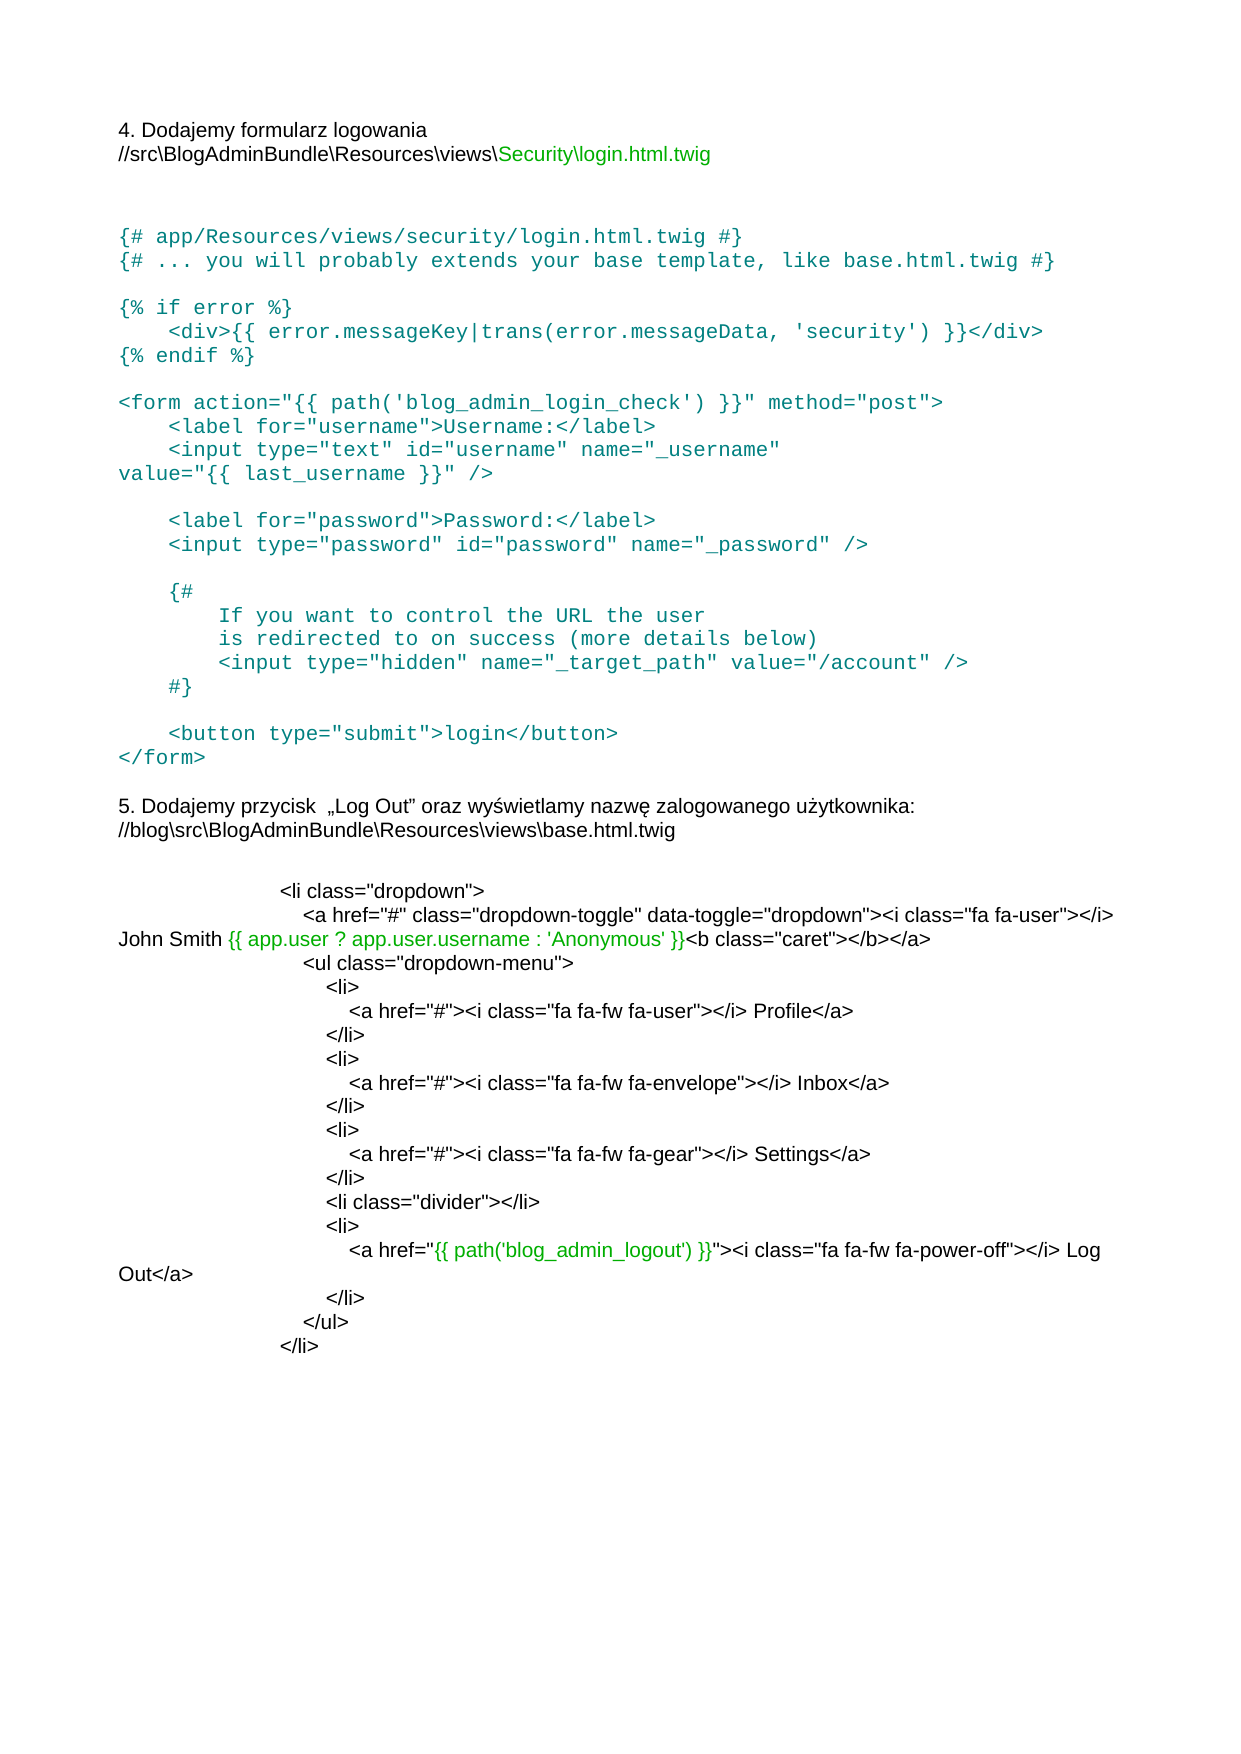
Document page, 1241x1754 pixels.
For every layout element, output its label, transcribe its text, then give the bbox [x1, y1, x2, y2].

text <a href="#" class="dropdown-toggle" data-toggle="dropdown"><i class="fa fa-user"></i> John Smith {{ app.user ? app.user.username : 'Anonymous' }}<b class="caret"></b></a> [118, 903, 1122, 951]
text {# app/Resources/views/security/login.html.twig #} [118, 226, 1122, 250]
text <input type="hidden" name="_target_path" value="/account" /> [118, 652, 1122, 676]
text <input type="password" id="password" name="_password" /> [118, 534, 1122, 557]
text </form> [118, 747, 1122, 770]
text //src\BlogAdminBundle\Resources\views\Security\login.html.twig [118, 142, 1122, 166]
text <button type="submit">login</button> [118, 723, 1122, 747]
text {# [118, 581, 1122, 605]
text <li> [118, 1118, 1122, 1142]
text #} [118, 676, 1122, 699]
text </li> [118, 1022, 1122, 1046]
text <a href="{{ path('blog_admin_logout') }}"><i class="fa fa-fw fa-power-off"></i> Log Out</a> [118, 1238, 1122, 1286]
text <li class="dropdown"> [118, 879, 1122, 903]
text <a href="#"><i class="fa fa-fw fa-envelope"></i> Inbox</a> [118, 1070, 1122, 1094]
text <a href="#"><i class="fa fa-fw fa-gear"></i> Settings</a> [118, 1142, 1122, 1166]
text <li> [118, 1046, 1122, 1070]
text <li> [118, 1214, 1122, 1238]
text //blog\src\BlogAdminBundle\Resources\views\base.html.twig [118, 818, 1122, 842]
text <input type="text" id="username" name="_username" value="{{ last_username }}" /> [118, 439, 1122, 487]
text <form action="{{ path('blog_admin_login_check') }}" method="post"> [118, 392, 1122, 416]
text <div>{{ error.messageKey|trans(error.messageData, 'security') }}</div> [118, 321, 1122, 345]
text <li> [118, 974, 1122, 998]
text <a href="#"><i class="fa fa-fw fa-user"></i> Profile</a> [118, 998, 1122, 1022]
text {% if error %} [118, 297, 1122, 321]
text is redirected to on success (more details below) [118, 628, 1122, 652]
text </li> [118, 1094, 1122, 1118]
text {# ... you will probably extends your base template, like base.html.twig #} [118, 250, 1122, 274]
text <label for="password">Password:</label> [118, 510, 1122, 534]
text </ul> [118, 1310, 1122, 1334]
text 5. Dodajemy przycisk „Log Out” oraz wyświetlamy nazwę zalogowanego użytkownika: [118, 794, 1122, 818]
text {% endif %} [118, 345, 1122, 368]
text </li> [118, 1334, 1122, 1358]
text <ul class="dropdown-menu"> [118, 951, 1122, 974]
text <li class="divider"></li> [118, 1190, 1122, 1214]
text If you want to control the URL the user [118, 605, 1122, 628]
text </li> [118, 1166, 1122, 1190]
text <label for="username">Username:</label> [118, 416, 1122, 439]
text 4. Dodajemy formularz logowania [118, 118, 1122, 142]
text </li> [118, 1286, 1122, 1310]
